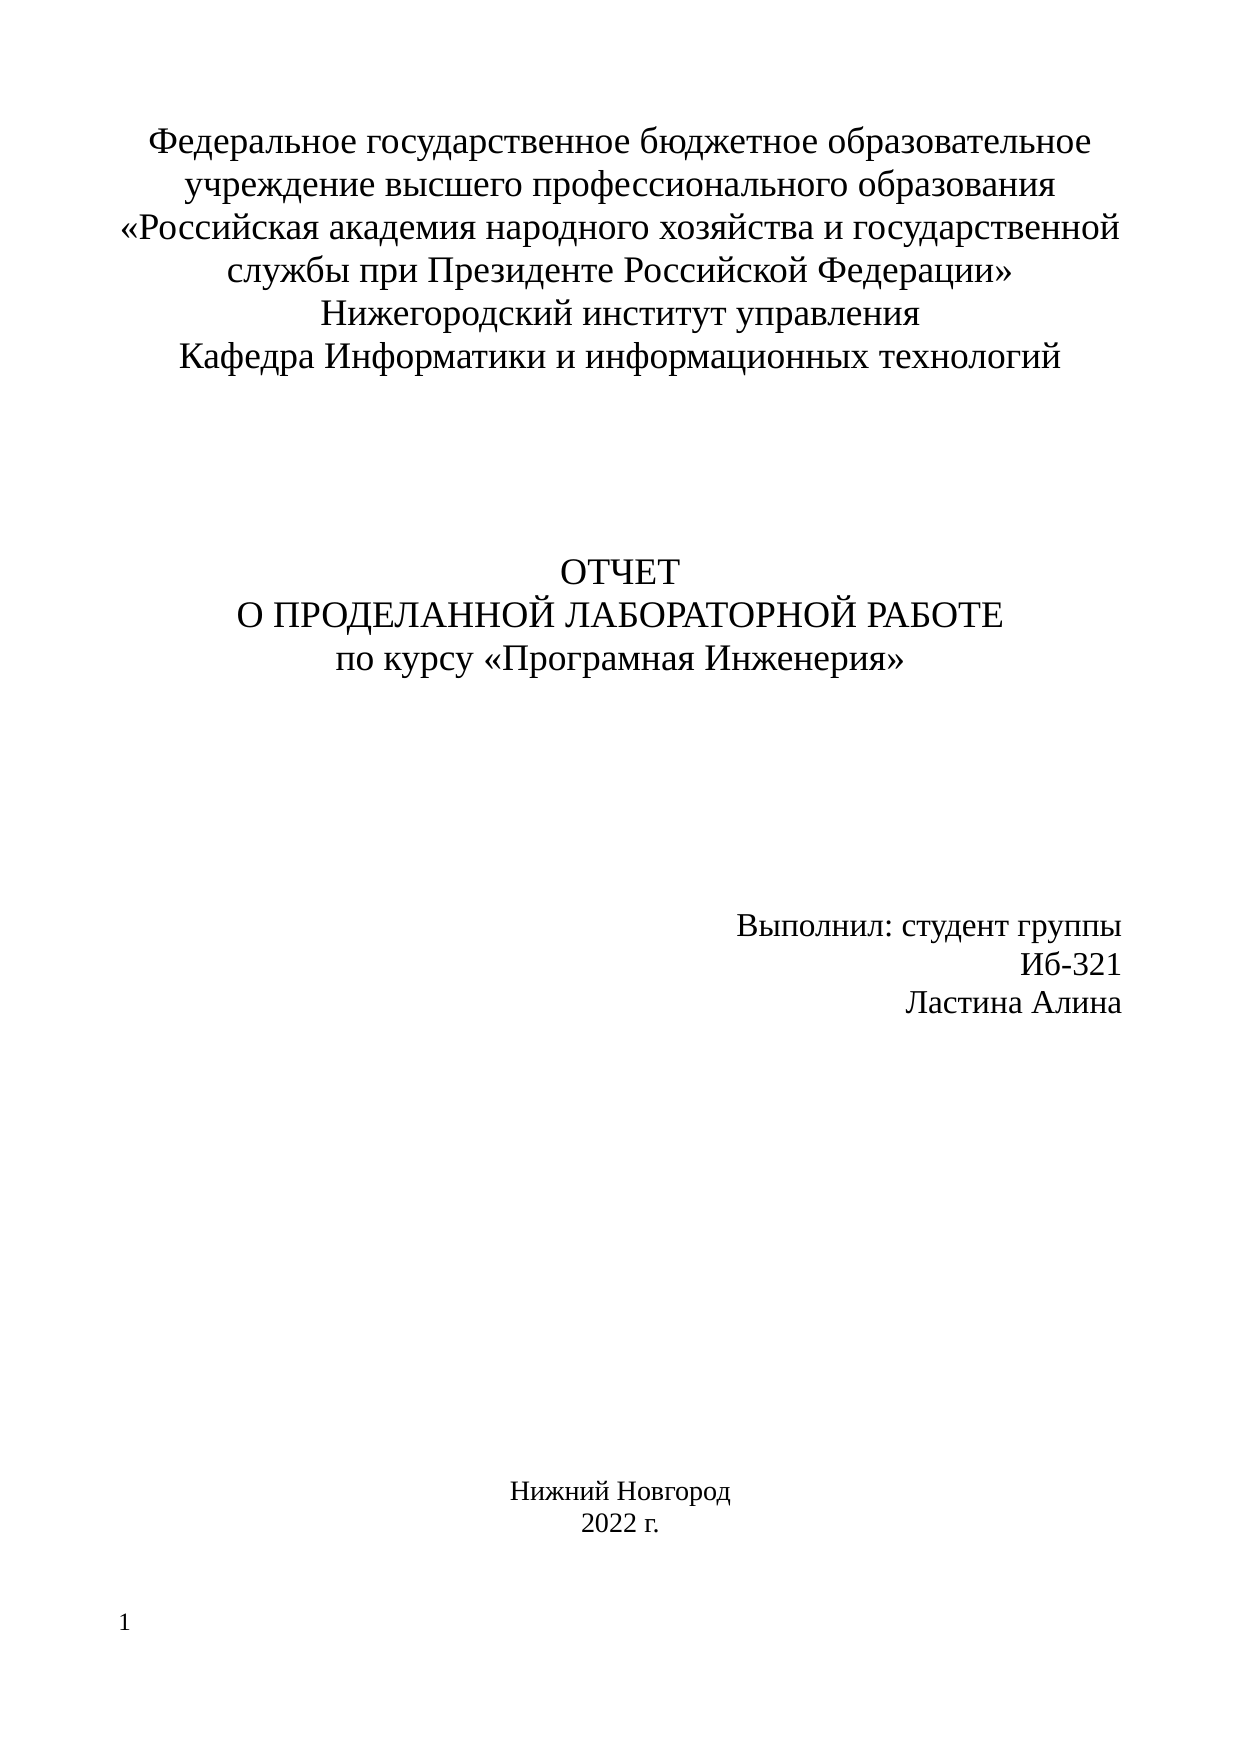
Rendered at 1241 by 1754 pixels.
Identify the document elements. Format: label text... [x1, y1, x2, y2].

text Нижегородский институт управления [118, 291, 1122, 334]
text по курсу «Програмная Инженерия» [118, 636, 1122, 679]
text ОТЧЕТ [118, 549, 1122, 592]
text Федеральное государственное бюджетное образовательное [118, 118, 1122, 161]
text «Российская академия народного хозяйства и государственной [118, 204, 1122, 247]
text Иб-321 [118, 944, 1122, 982]
text Ластина Алина [118, 982, 1122, 1021]
text службы при Президенте Российской Федерации» [118, 247, 1122, 291]
text Выполнил: студент группы [118, 906, 1122, 944]
text Нижний Новгород [118, 1474, 1122, 1506]
text 2022 г. [118, 1506, 1122, 1539]
text О ПРОДЕЛАННОЙ ЛАБОРАТОРНОЙ РАБОТЕ [118, 592, 1122, 636]
text учреждение высшего профессионального образования [118, 161, 1122, 204]
text Кафедра Информатики и информационных технологий [118, 334, 1122, 377]
